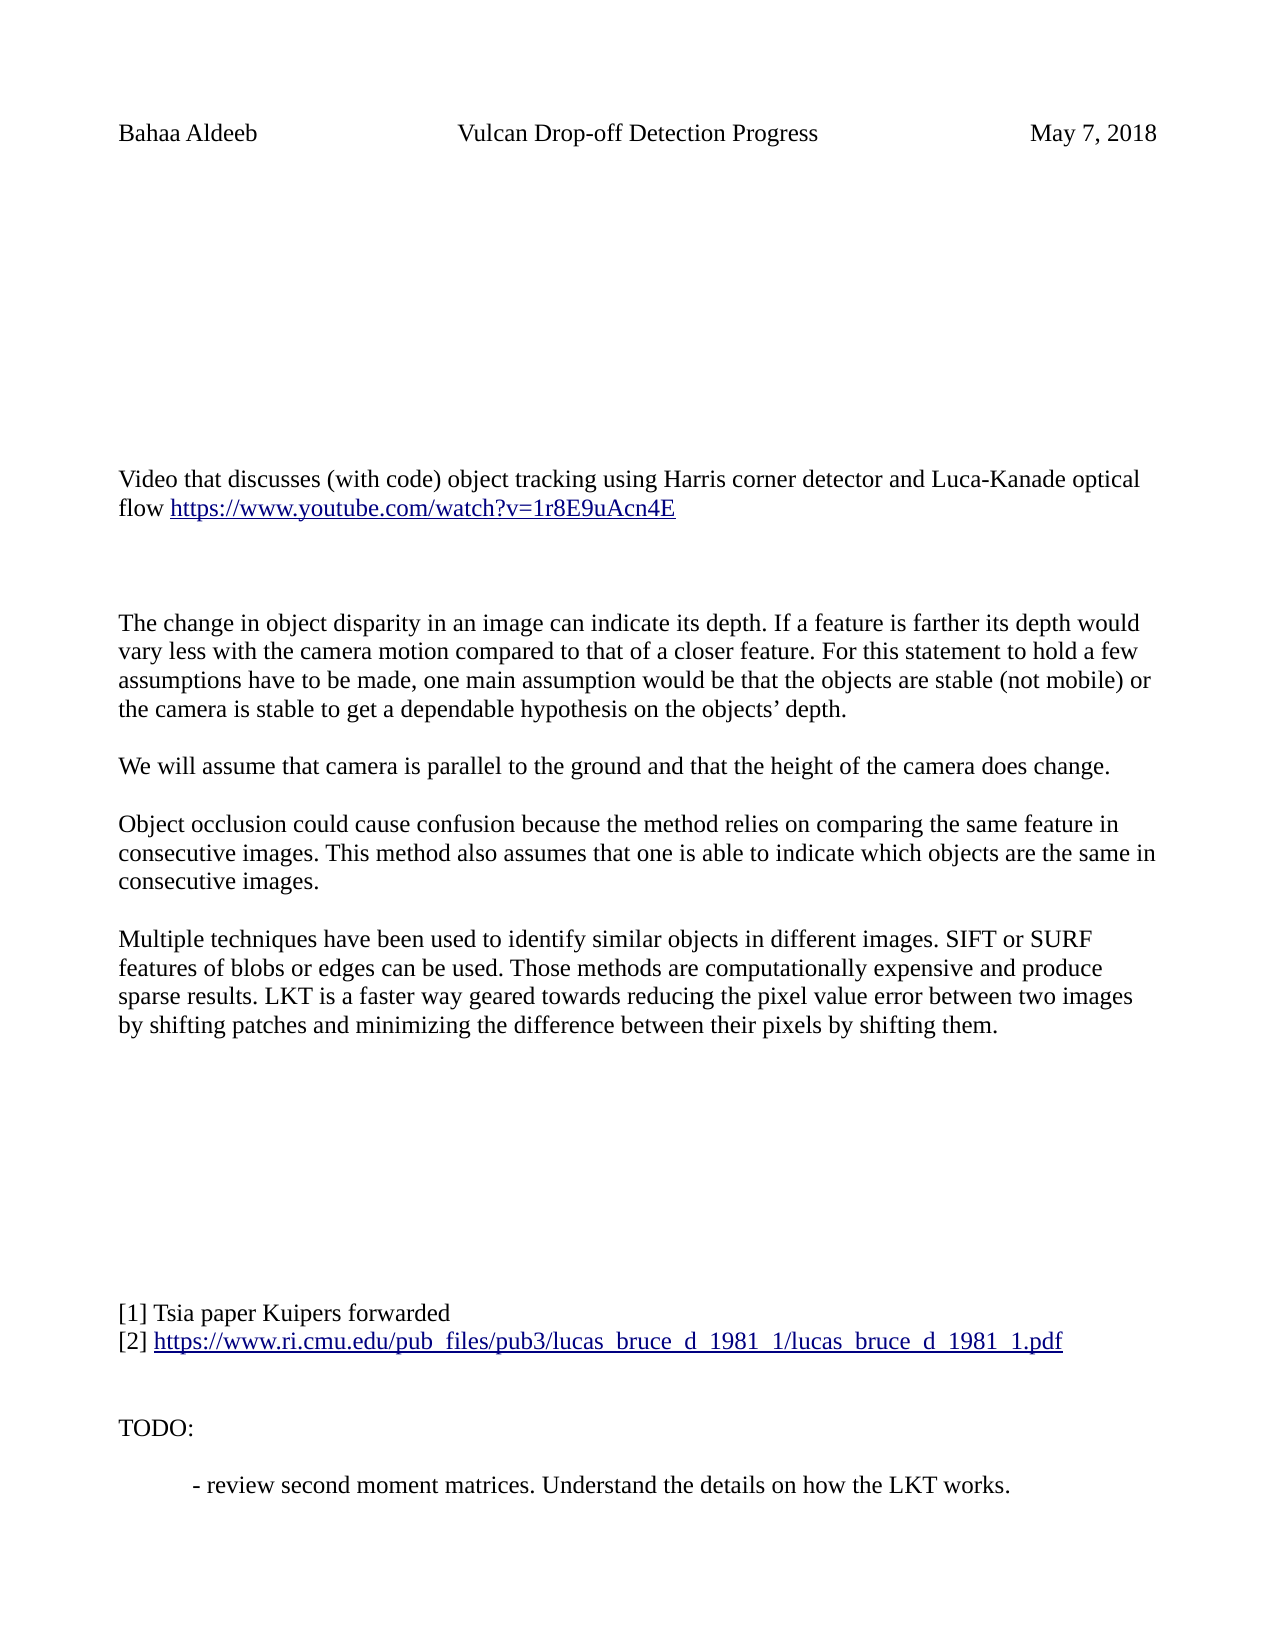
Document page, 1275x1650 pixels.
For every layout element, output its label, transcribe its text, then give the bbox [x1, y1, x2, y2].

text Object occlusion could cause confusion because the method relies on comparing the same feature in consecutive images. This method also assumes that one is able to indicate which objects are the same in consecutive images. [118, 809, 1157, 895]
text The change in object disparity in an image can indicate its depth. If a feature is farther its depth would vary less with the camera motion compared to that of a closer feature. For this statement to hold a few assumptions have to be made, one main assumption would be that the objects are stable (not mobile) or the camera is stable to get a dependable hypothesis on the objects’ depth. [118, 608, 1157, 723]
text [2] https://www.ri.cmu.edu/pub_files/pub3/lucas_bruce_d_1981_1/lucas_bruce_d_1981_1.pdf [118, 1326, 1157, 1355]
text [1] Tsia paper Kuipers forwarded [118, 1298, 1157, 1326]
text We will assume that camera is parallel to the ground and that the height of the camera does change. [118, 751, 1157, 780]
text Multiple techniques have been used to identify similar objects in different images. SIFT or SURF features of blobs or edges can be used. Those methods are computationally expensive and produce sparse results. LKT is a faster way geared towards reducing the pixel value error between two images by shifting patches and minimizing the difference between their pixels by shifting them. [118, 924, 1157, 1039]
text Video that discusses (with code) object tracking using Harris corner detector and Luca-Kanade optical flow https://www.youtube.com/watch?v=1r8E9uAcn4E [118, 464, 1157, 521]
text - review second moment matrices. Understand the details on how the LKT works. [118, 1470, 1157, 1499]
text TODO: [118, 1413, 1157, 1441]
